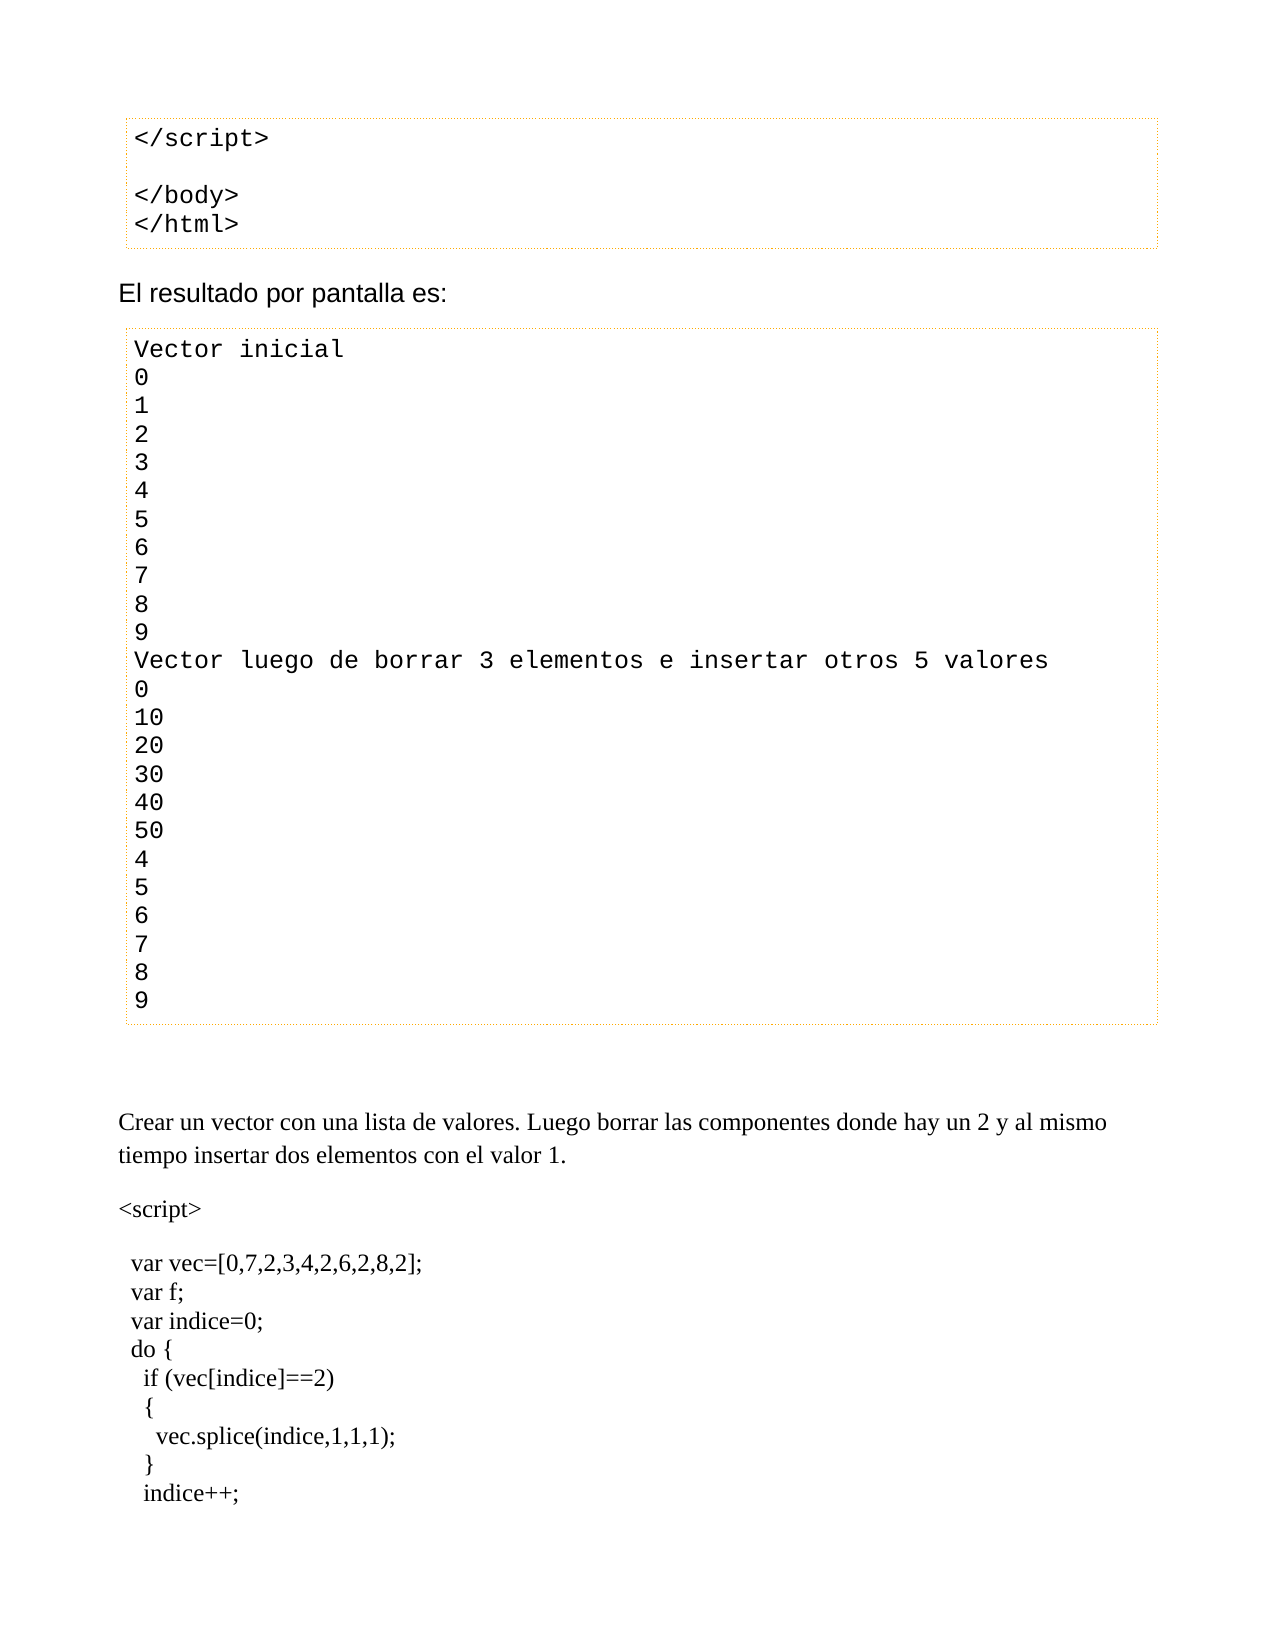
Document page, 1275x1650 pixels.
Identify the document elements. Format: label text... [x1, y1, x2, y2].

text 8 [126, 583, 1157, 612]
text vec.splice(indice,1,1,1); [118, 1421, 1157, 1449]
text <script> [118, 1194, 1157, 1223]
text </body> [126, 175, 1157, 203]
text 1 [126, 385, 1157, 413]
text 50 [126, 810, 1157, 838]
text 6 [126, 527, 1157, 555]
text Vector luego de borrar 3 elementos e insertar otros 5 valores [126, 640, 1157, 668]
text </html> [126, 203, 1157, 248]
text 5 [126, 498, 1157, 527]
text 0 [126, 357, 1157, 385]
text Crear un vector con una lista de valores. Luego borrar las componentes donde hay un 2 y al mismo tiempo insertar dos elementos con el valor 1. [118, 1107, 1157, 1169]
text 30 [126, 753, 1157, 782]
text </script> [126, 118, 1157, 154]
text 2 [126, 413, 1157, 442]
text 7 [126, 555, 1157, 583]
text 5 [126, 867, 1157, 895]
text if (vec[indice]==2) [118, 1363, 1157, 1392]
text 3 [126, 442, 1157, 470]
text var f; [118, 1277, 1157, 1306]
text var vec=[0,7,2,3,4,2,6,2,8,2]; [118, 1248, 1157, 1277]
text var indice=0; [118, 1306, 1157, 1334]
text 10 [126, 697, 1157, 725]
text do { [118, 1334, 1157, 1363]
text 8 [126, 952, 1157, 980]
text } [118, 1449, 1157, 1478]
text 4 [126, 470, 1157, 498]
text 9 [126, 612, 1157, 640]
text 9 [126, 980, 1157, 1024]
text 0 [126, 668, 1157, 697]
text 40 [126, 782, 1157, 810]
text indice++; [118, 1478, 1157, 1507]
text Vector inicial [126, 328, 1157, 357]
text 4 [126, 838, 1157, 867]
text 6 [126, 895, 1157, 923]
text 20 [126, 725, 1157, 753]
text { [118, 1392, 1157, 1421]
text El resultado por pantalla es: [118, 277, 1157, 308]
text 7 [126, 923, 1157, 952]
